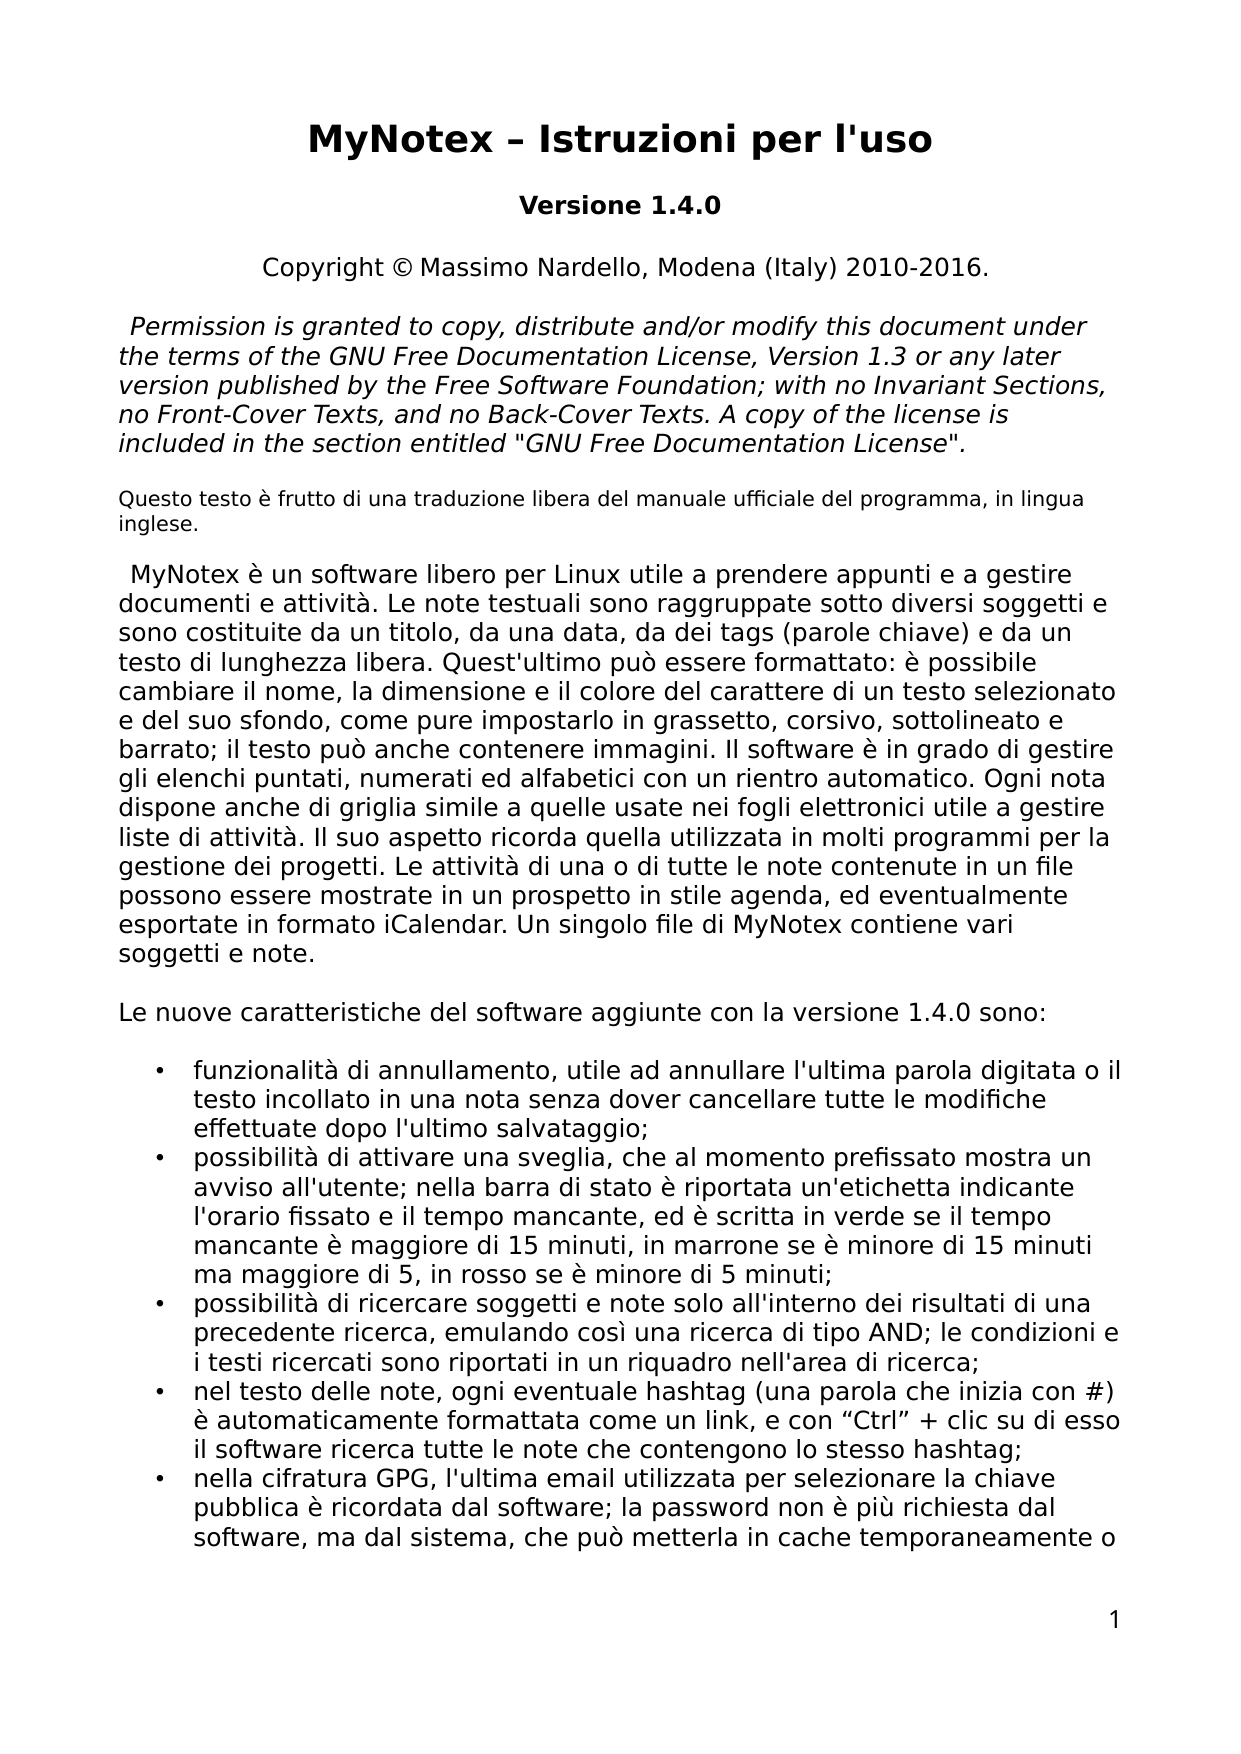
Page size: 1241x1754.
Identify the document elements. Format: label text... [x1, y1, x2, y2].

text Versione 1.4.0 [118, 191, 1122, 220]
text Copyright © Massimo Nardello, Modena (Italy) 2010-2016. [118, 249, 1122, 283]
list nel testo delle note, ogni eventuale hashtag (una parola che inizia con #) è automaticamente formattata come un link, e con “Ctrl” + clic su di esso il software ricerca tutte le note che contengono lo stesso hashtag; [156, 1377, 1122, 1464]
list funzionalità di annullamento, utile ad annullare l'ultima parola digitata o il testo incollato in una nota senza dover cancellare tutte le modifiche effettuate dopo l'ultimo salvataggio; [156, 1056, 1122, 1144]
text MyNotex – Istruzioni per l'uso [118, 118, 1122, 162]
text Questo testo è frutto di una traduzione libera del manuale ufficiale del programma, in lingua inglese. [118, 487, 1122, 536]
list possibilità di attivare una sveglia, che al momento prefissato mostra un avviso all'utente; nella barra di stato è riportata un'etichetta indicante l'orario fissato e il tempo mancante, ed è scritta in verde se il tempo mancante è maggiore di 15 minuti, in marrone se è minore di 15 minuti ma maggiore di 5, in rosso se è minore di 5 minuti; [156, 1144, 1122, 1289]
text Le nuove caratteristiche del software aggiunte con la versione 1.4.0 sono: [118, 998, 1122, 1027]
list possibilità di ricercare soggetti e note solo all'interno dei risultati di una precedente ricerca, emulando così una ricerca di tipo AND; le condizioni e i testi ricercati sono riportati in un riquadro nell'area di ricerca; [156, 1289, 1122, 1377]
text MyNotex è un software libero per Linux utile a prendere appunti e a gestire documenti e attività. Le note testuali sono raggruppate sotto diversi soggetti e sono costituite da un titolo, da una data, da dei tags (parole chiave) e da un testo di lunghezza libera. Quest'ultimo può essere formattato: è possibile cambiare il nome, la dimensione e il colore del carattere di un testo selezionato e del suo sfondo, come pure impostarlo in grassetto, corsivo, sottolineato e barrato; il testo può anche contenere immagini. Il software è in grado di gestire gli elenchi puntati, numerati ed alfabetici con un rientro automatico. Ogni nota dispone anche di griglia simile a quelle usate nei fogli elettronici utile a gestire liste di attività. Il suo aspetto ricorda quella utilizzata in molti programmi per la gestione dei progetti. Le attività di una o di tutte le note contenute in un file possono essere mostrate in un prospetto in stile agenda, ed eventualmente esportate in formato iCalendar. Un singolo file di MyNotex contiene vari soggetti e note. [118, 560, 1122, 969]
list nella cifratura GPG, l'ultima email utilizzata per selezionare la chiave pubblica è ricordata dal software; la password non è più richiesta dal software, ma dal sistema, che può metterla in cache temporaneamente o [156, 1464, 1122, 1552]
text Permission is granted to copy, distribute and/or modify this document under the terms of the GNU Free Documentation License, Version 1.3 or any later version published by the Free Software Foundation; with no Invariant Sections, no Front-Cover Texts, and no Back-Cover Texts. A copy of the license is included in the section entitled "GNU Free Documentation License". [118, 312, 1122, 458]
